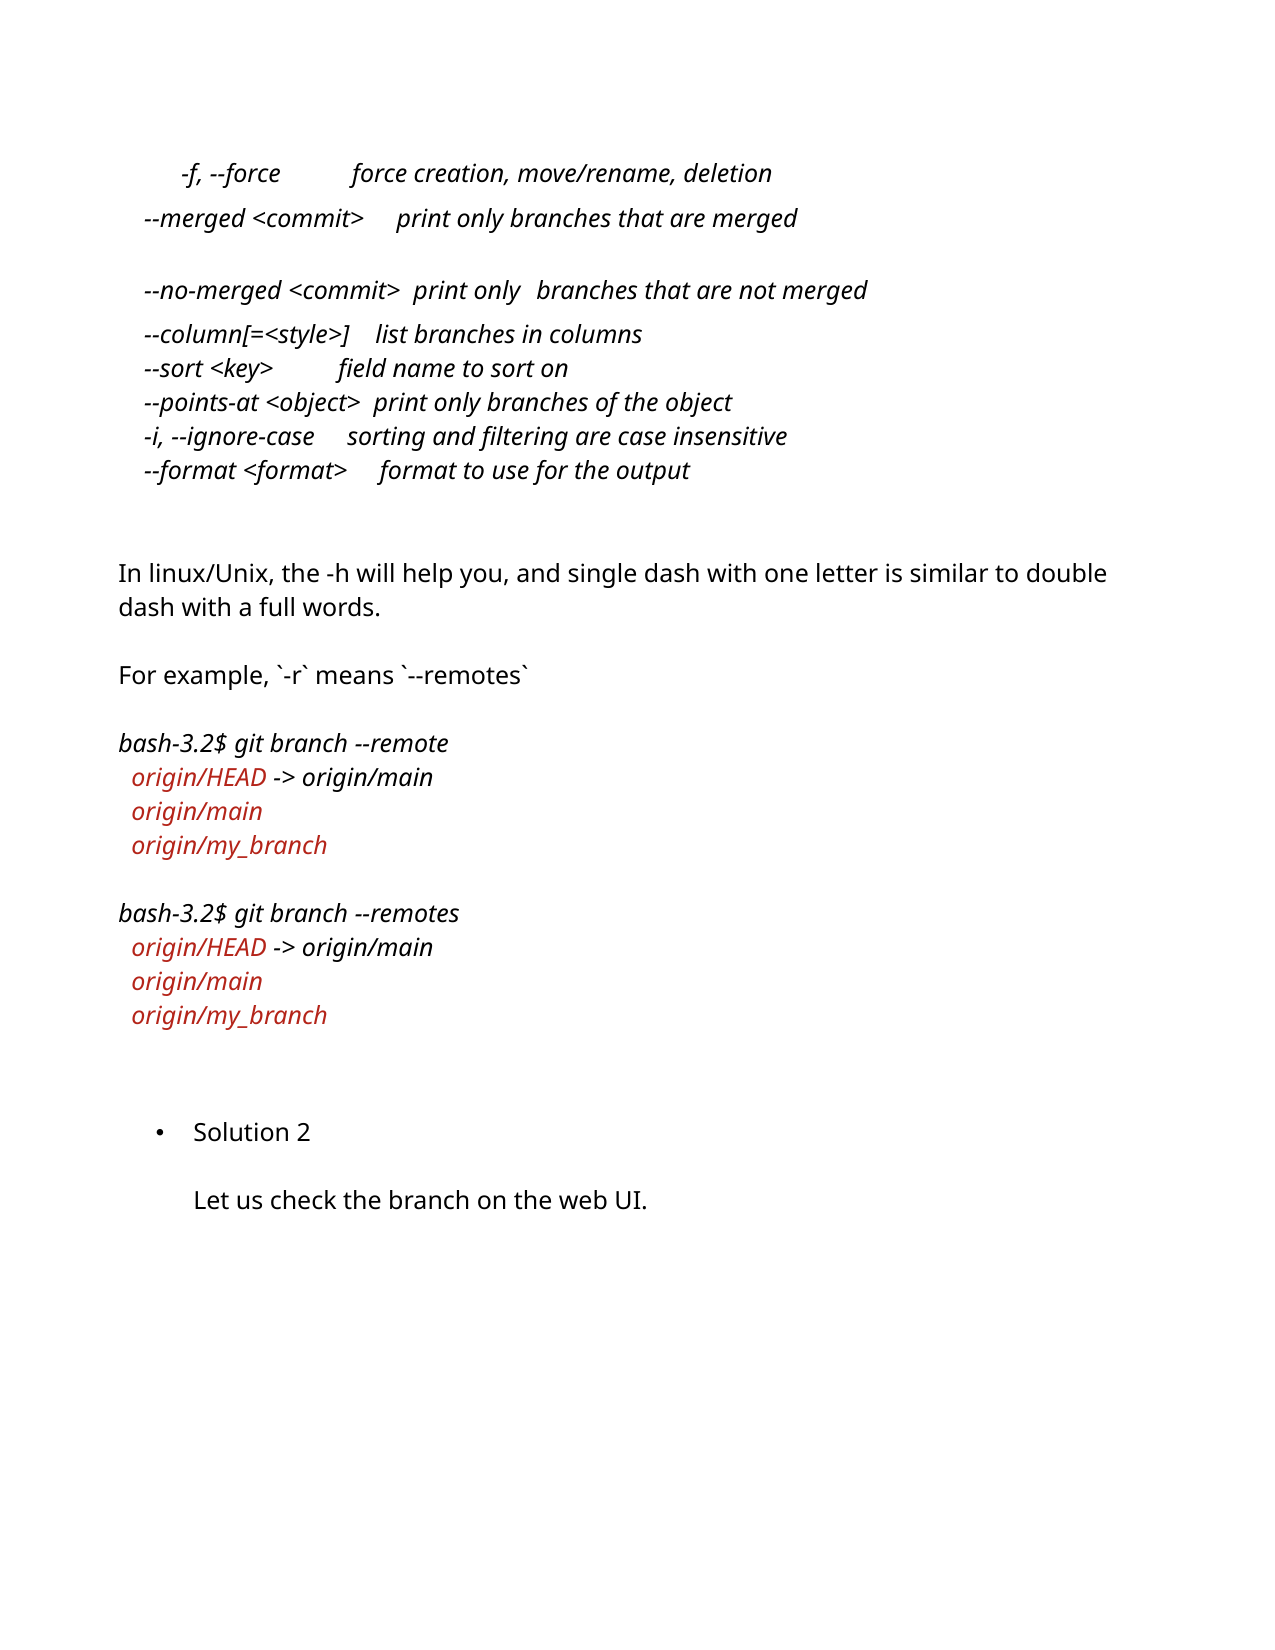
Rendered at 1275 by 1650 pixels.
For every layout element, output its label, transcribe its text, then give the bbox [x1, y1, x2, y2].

text origin/my_branch [118, 998, 1157, 1032]
text --no-merged <commit> print only branches that are not merged [118, 234, 1157, 317]
text -f, --force force creation, move/rename, deletion [118, 118, 1157, 200]
text For example, `-r` means `--remotes` [118, 657, 1157, 691]
text --merged <commit> print only branches that are merged [118, 200, 1157, 234]
text origin/my_branch [118, 828, 1157, 862]
text --points-at <object> print only branches of the object [118, 385, 1157, 419]
list Let us check the branch on the web UI. [156, 1182, 1157, 1217]
text --format <format> format to use for the output [118, 453, 1157, 487]
text origin/HEAD -> origin/main [118, 930, 1157, 964]
text In linux/Unix, the -h will help you, and single dash with one letter is similar to double dash with a full words. [118, 555, 1157, 623]
text bash-3.2$ git branch --remotes [118, 896, 1157, 930]
text origin/HEAD -> origin/main [118, 759, 1157, 794]
text --column[=<style>] list branches in columns [118, 317, 1157, 351]
text --sort <key> field name to sort on [118, 351, 1157, 385]
text -i, --ignore-case sorting and filtering are case insensitive [118, 419, 1157, 453]
text origin/main [118, 964, 1157, 998]
list Solution 2 [156, 1114, 1157, 1148]
text origin/main [118, 794, 1157, 828]
text bash-3.2$ git branch --remote [118, 726, 1157, 759]
